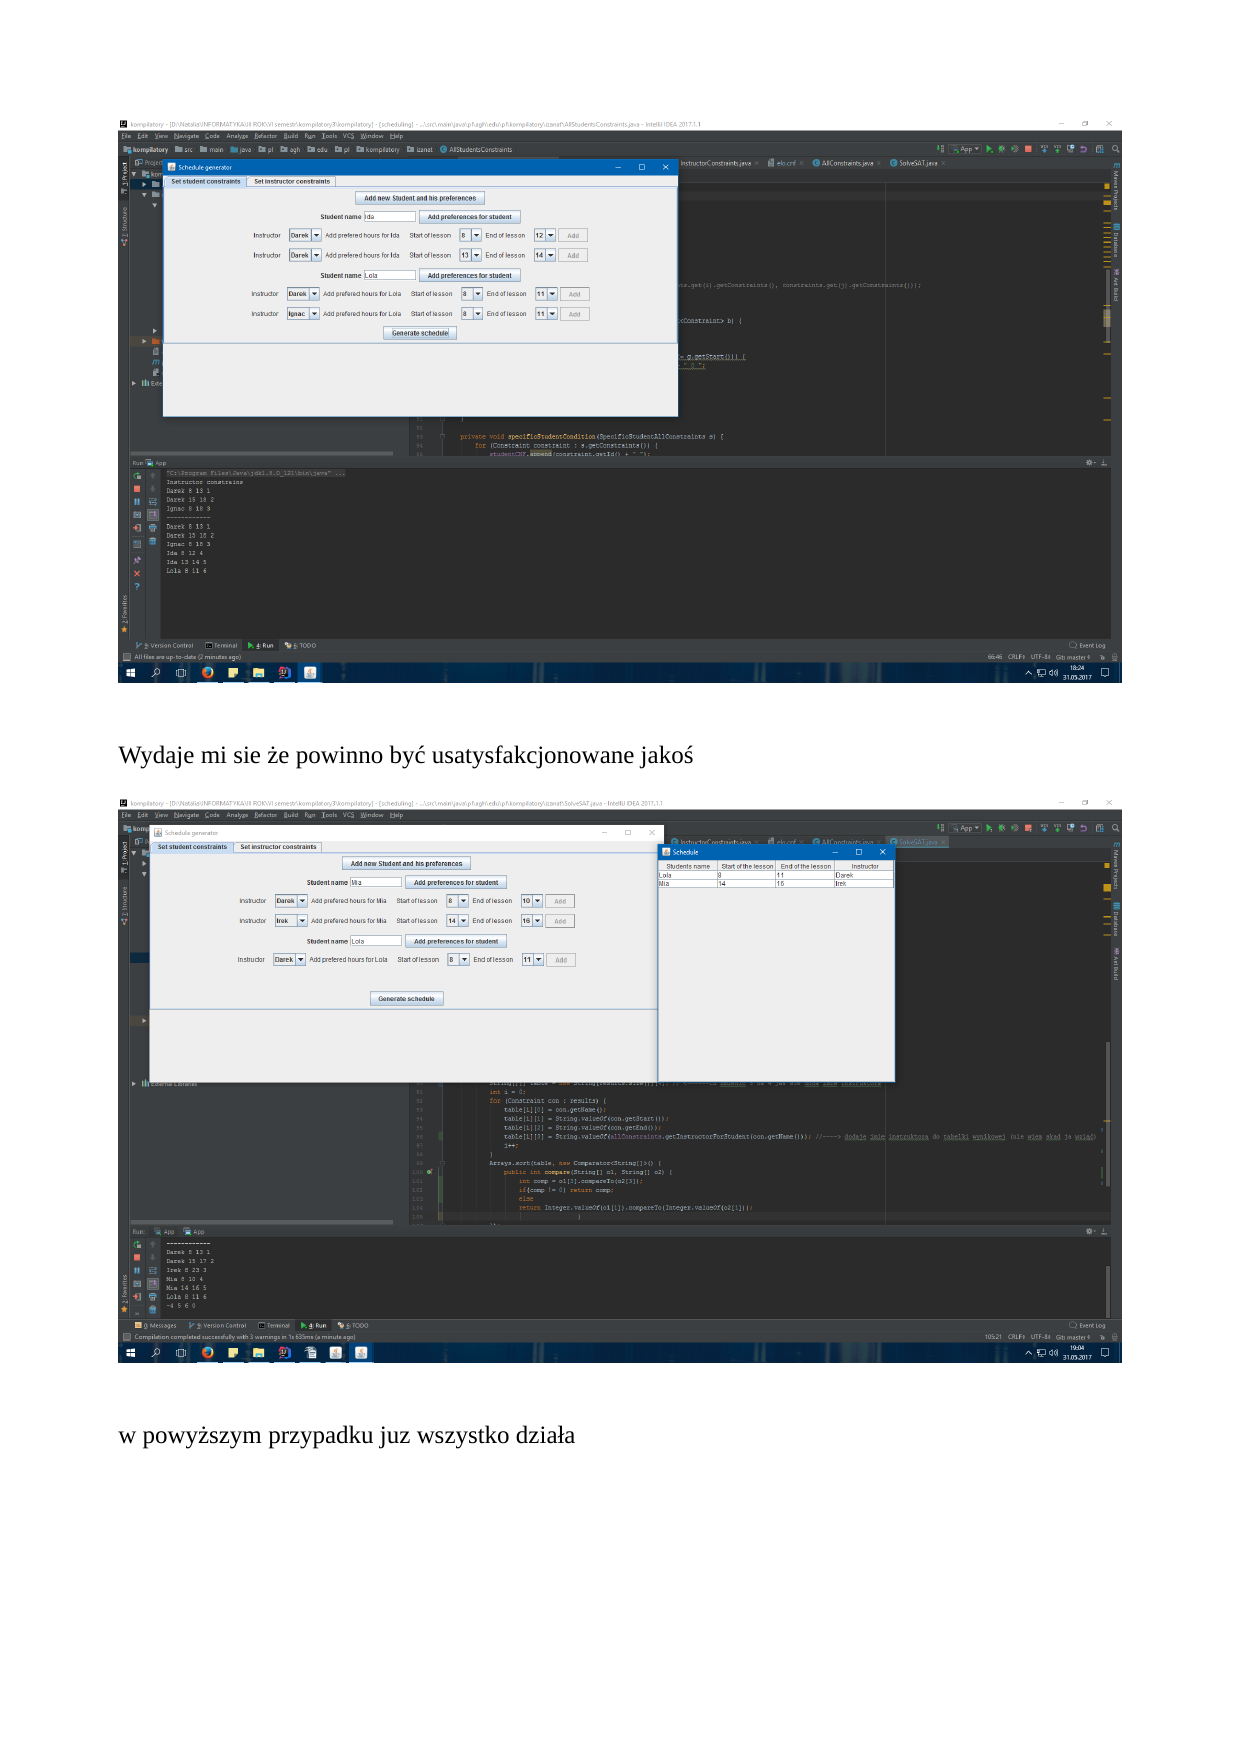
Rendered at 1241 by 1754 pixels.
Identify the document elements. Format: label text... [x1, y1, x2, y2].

picture [118, 797, 1122, 1363]
text w powyższym przypadku juz wszystko działa [118, 1420, 1122, 1448]
picture [118, 118, 1122, 683]
text Wydaje mi sie że powinno być usatysfakcjonowane jakoś [118, 740, 1122, 769]
